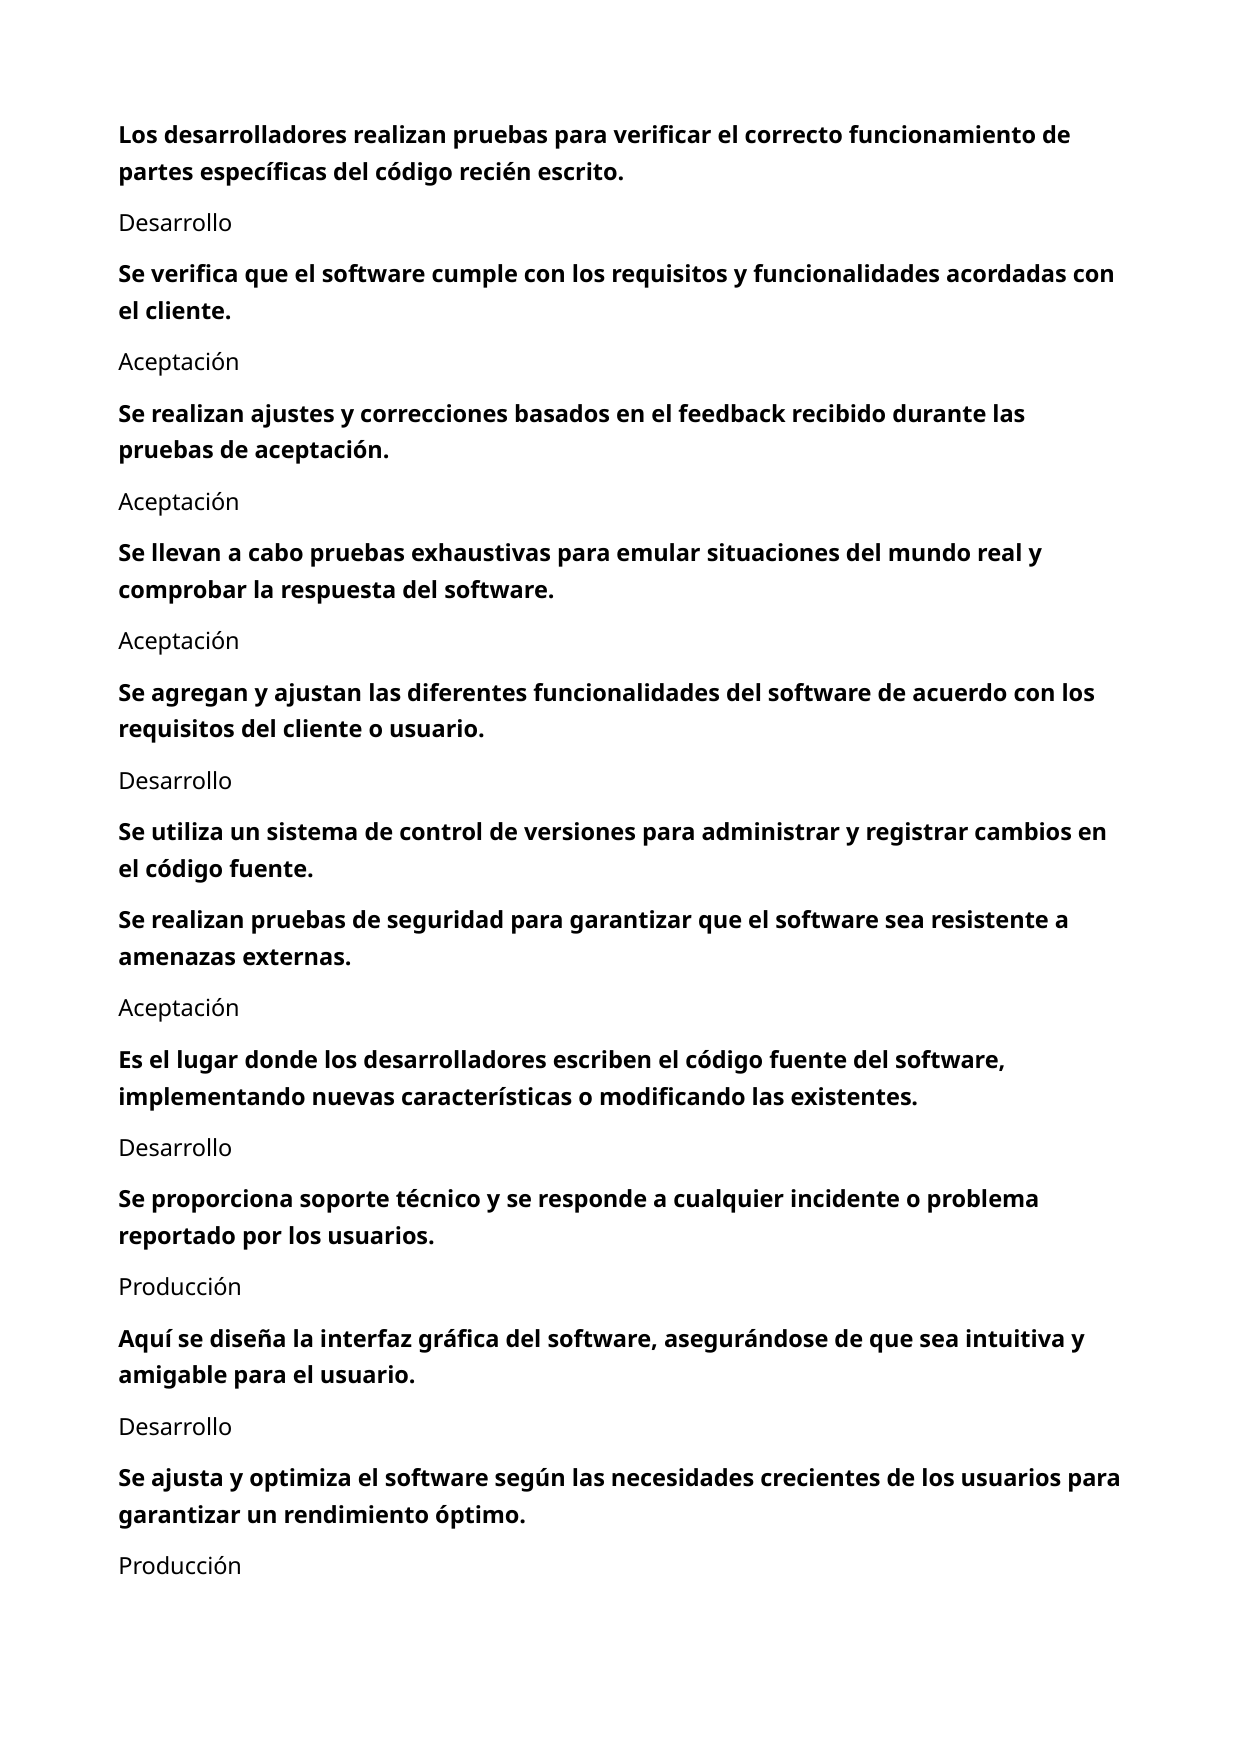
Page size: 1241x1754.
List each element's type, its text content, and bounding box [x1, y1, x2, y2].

text Aceptación [118, 992, 1122, 1024]
text Aceptación [118, 625, 1122, 657]
text Los desarrolladores realizan pruebas para verificar el correcto funcionamiento de partes específicas del código recién escrito. [118, 118, 1122, 187]
text Se proporciona soporte técnico y se responde a cualquier incidente o problema reportado por los usuarios. [118, 1183, 1122, 1251]
text Se utiliza un sistema de control de versiones para administrar y registrar cambios en el código fuente. [118, 816, 1122, 884]
text Producción [118, 1271, 1122, 1303]
text Se realizan ajustes y correcciones basados en el feedback recibido durante las pruebas de aceptación. [118, 397, 1122, 466]
text Desarrollo [118, 1410, 1122, 1442]
text Se llevan a cabo pruebas exhaustivas para emular situaciones del mundo real y comprobar la respuesta del software. [118, 537, 1122, 605]
text Desarrollo [118, 206, 1122, 238]
text Desarrollo [118, 764, 1122, 796]
text Aceptación [118, 485, 1122, 517]
text Se verifica que el software cumple con los requisitos y funcionalidades acordadas con el cliente. [118, 258, 1122, 326]
text Aceptación [118, 346, 1122, 378]
text Producción [118, 1550, 1122, 1582]
text Aquí se diseña la interfaz gráfica del software, asegurándose de que sea intuitiva y amigable para el usuario. [118, 1322, 1122, 1391]
text Es el lugar donde los desarrolladores escriben el código fuente del software, implementando nuevas características o modificando las existentes. [118, 1043, 1122, 1112]
text Se realizan pruebas de seguridad para garantizar que el software sea resistente a amenazas externas. [118, 904, 1122, 972]
text Se ajusta y optimiza el software según las necesidades crecientes de los usuarios para garantizar un rendimiento óptimo. [118, 1462, 1122, 1530]
text Desarrollo [118, 1131, 1122, 1163]
text Se agregan y ajustan las diferentes funcionalidades del software de acuerdo con los requisitos del cliente o usuario. [118, 676, 1122, 745]
